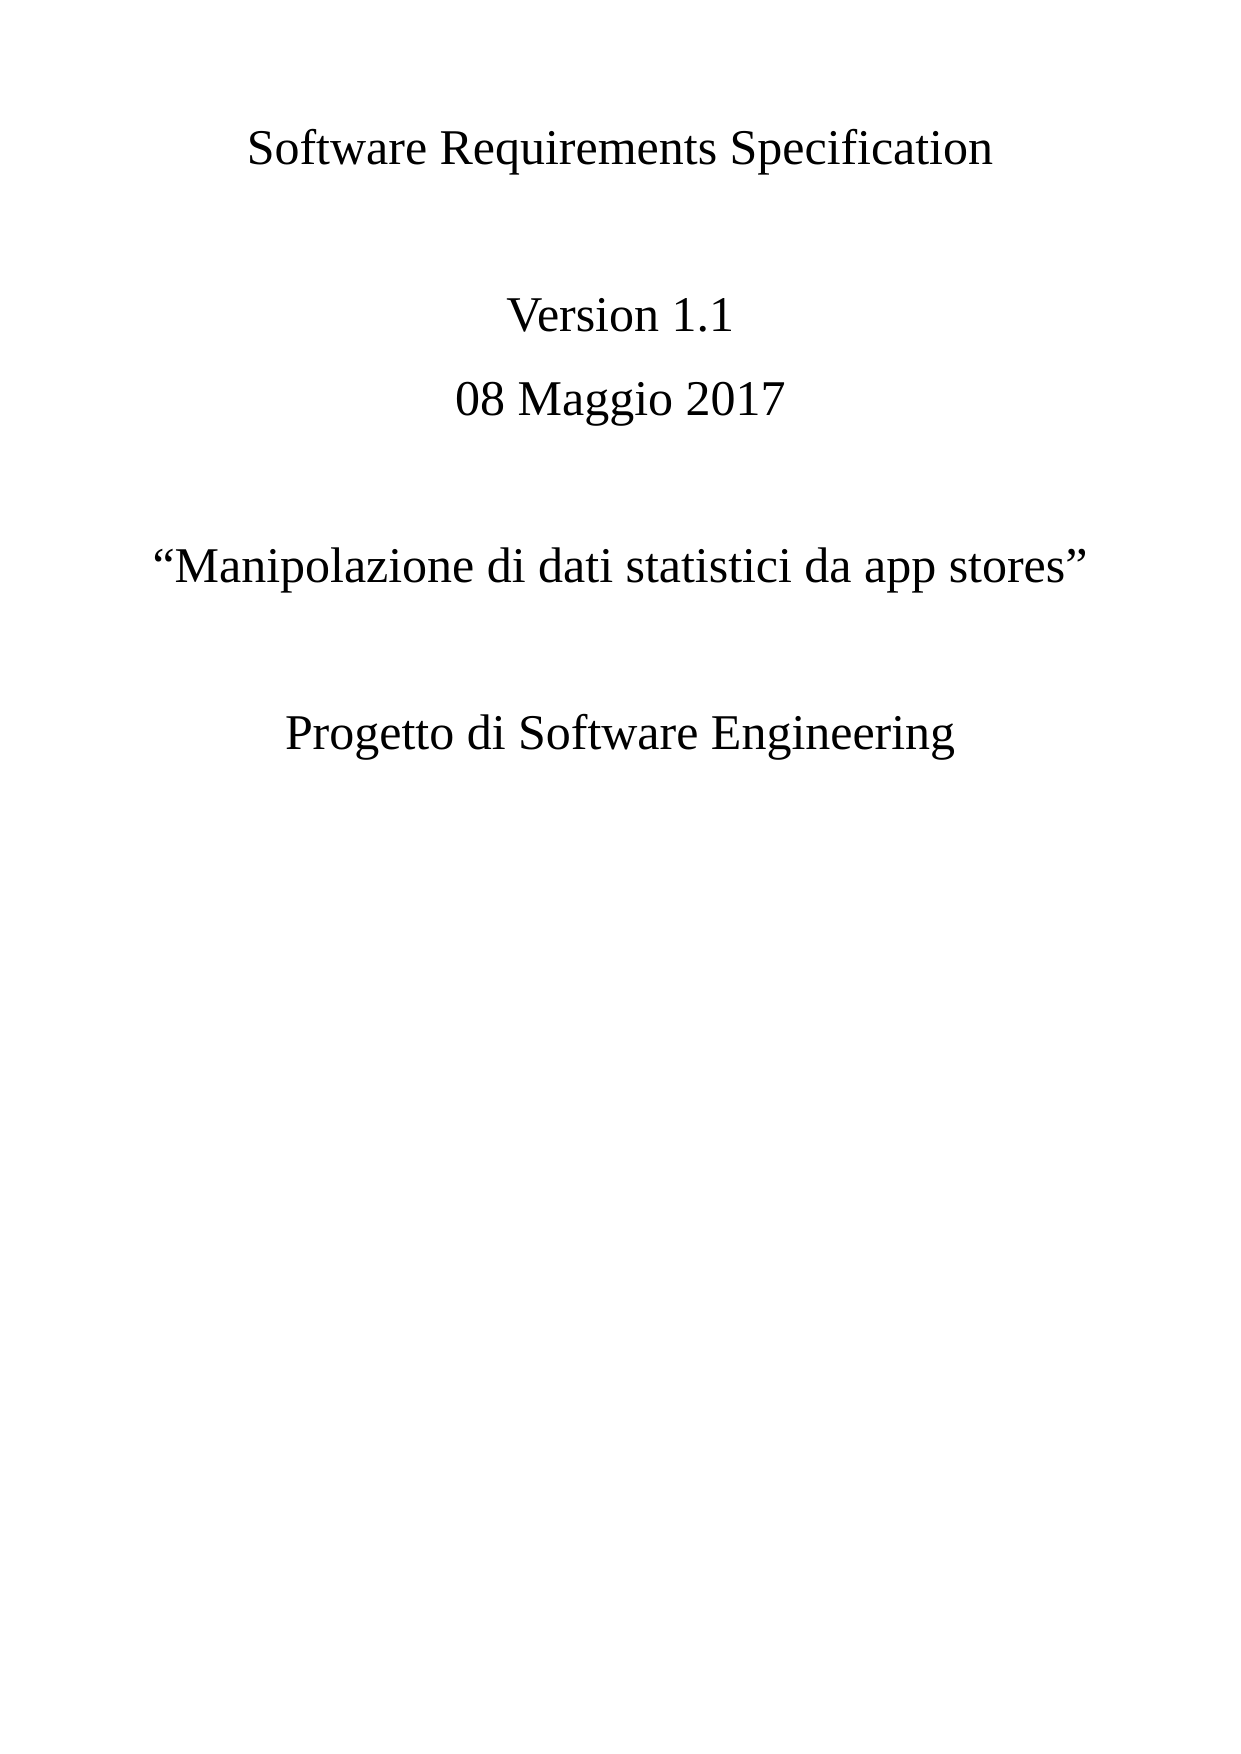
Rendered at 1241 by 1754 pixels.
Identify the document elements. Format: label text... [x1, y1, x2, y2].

text Progetto di Software Engineering [118, 703, 1122, 760]
text “Manipolazione di dati statistici da app stores” [118, 536, 1122, 593]
text Software Requirements Specification [118, 118, 1122, 176]
text 08 Maggio 2017 [118, 369, 1122, 426]
text Version 1.1 [118, 285, 1122, 343]
